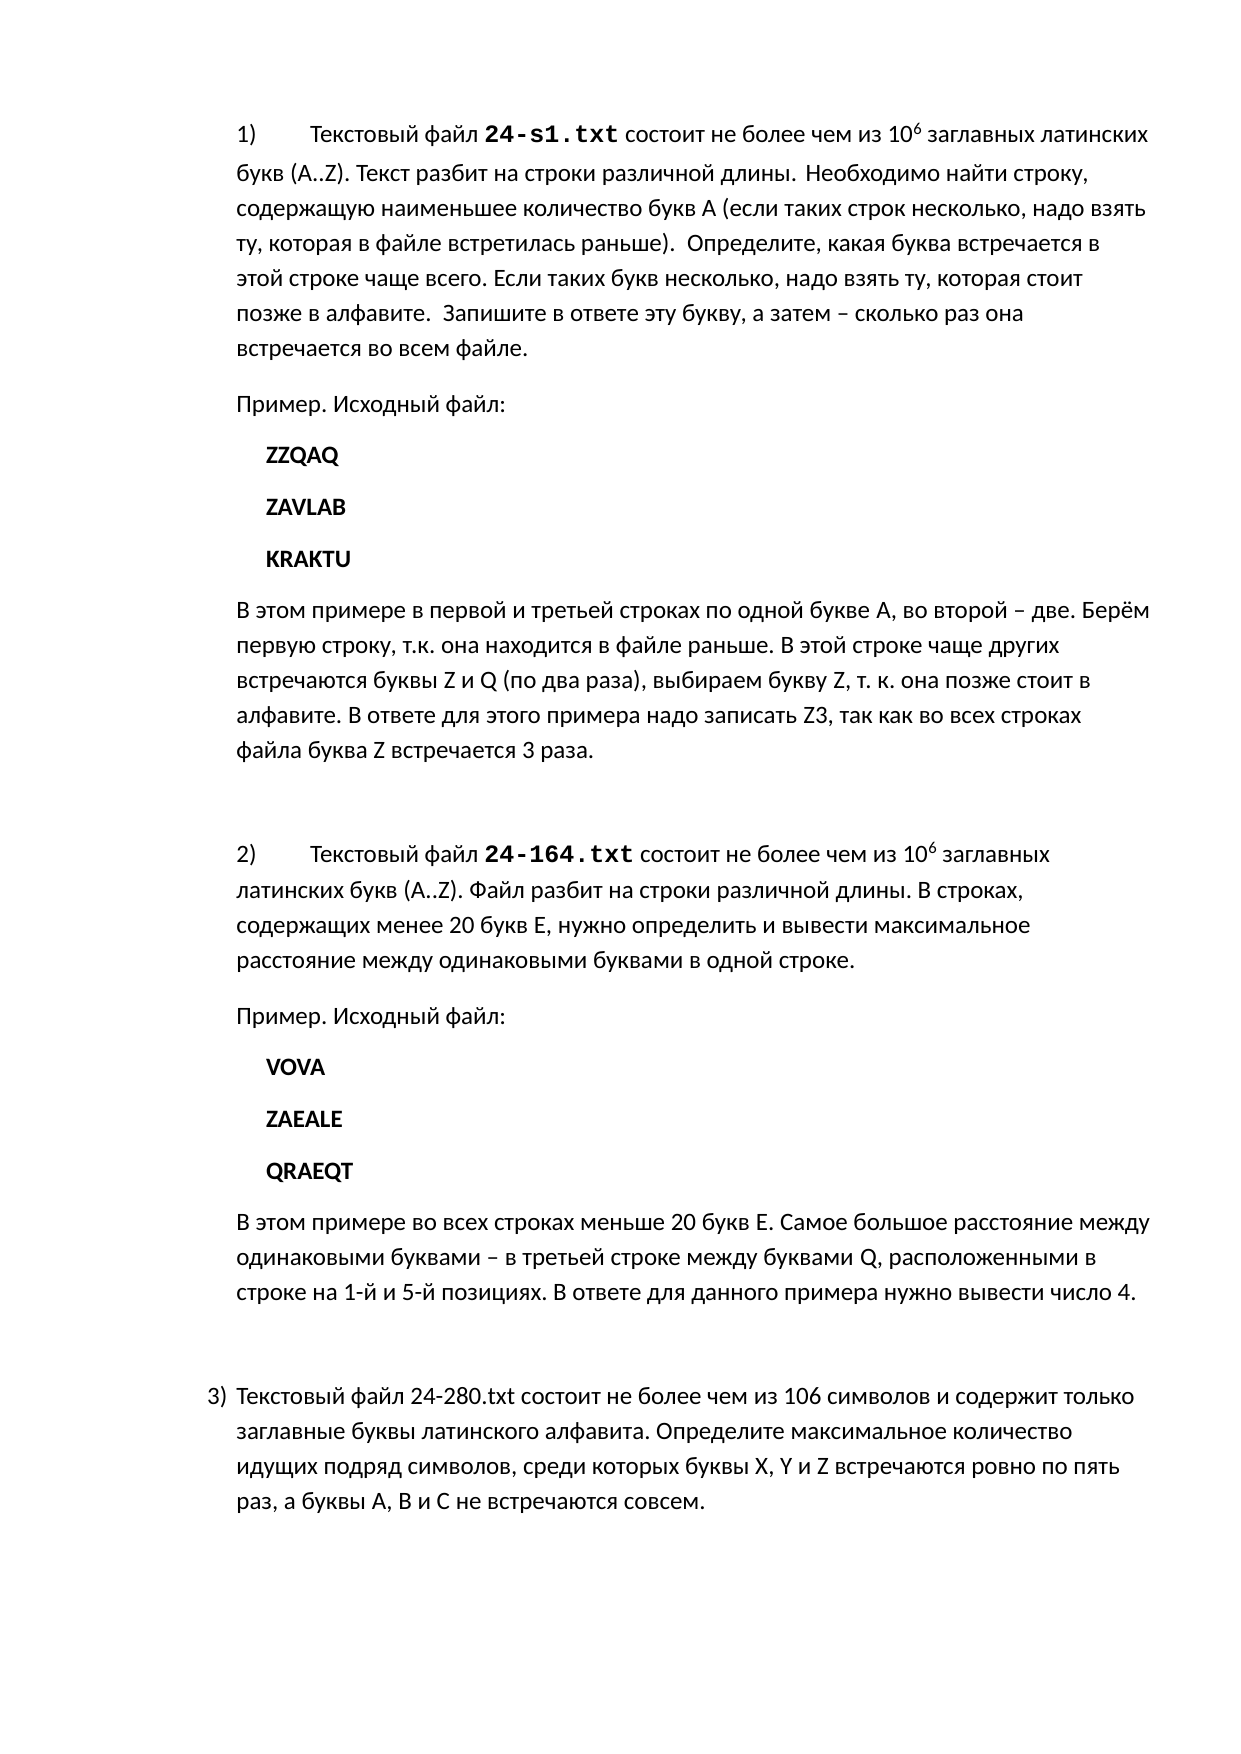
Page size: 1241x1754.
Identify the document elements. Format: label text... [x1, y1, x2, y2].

text VOVA [266, 1051, 1152, 1082]
text ZAEALE [266, 1103, 1152, 1134]
text ZZQAQ [266, 439, 1152, 470]
list Текстовый файл 24-164.txt состоит не более чем из 106 заглавных латинских букв (A..Z). Файл разбит на строки различной длины. В строках, содержащих менее 20 букв E, нужно определить и вывести максимальное расстояние между одинаковыми буквами в одной строке. [236, 838, 1152, 974]
text В этом примере во всех строках меньше 20 букв E. Самое большое расстояние между одинаковыми буквами – в третьей строке между буквами Q, расположенными в строке на 1-й и 5-й позициях. В ответе для данного примера нужно вывести число 4. [236, 1206, 1152, 1307]
text Пример. Исходный файл: [236, 1000, 1152, 1030]
text KRAKTU [266, 543, 1152, 573]
list Текстовый файл 24-s1.txt состоит не более чем из 106 заглавных латинских букв (A..Z). Текст разбит на строки различной длины. Необходимо найти строку, содержащую наименьшее количество букв A (если таких строк несколько, надо взять ту, которая в файле встретилась раньше). Определите, какая буква встречается в этой строке чаще всего. Если таких букв несколько, надо взять ту, которая стоит позже в алфавите. Запишите в ответе эту букву, а затем – сколько раз она встречается во всем файле. [236, 118, 1152, 362]
text ZAVLAB [266, 491, 1152, 522]
list Текстовый файл 24-280.txt состоит не более чем из 106 символов и содержит только заглавные буквы латинского алфавита. Определите максимальное количество идущих подряд символов, среди которых буквы X, Y и Z встречаются ровно по пять раз, а буквы A, B и C не встречаются совсем. [207, 1380, 1152, 1515]
text QRAEQT [266, 1155, 1152, 1185]
text В этом примере в первой и третьей строках по одной букве A, во второй – две. Берём первую строку, т.к. она находится в файле раньше. В этой строке чаще других встречаются буквы Z и Q (по два раза), выбираем букву Z, т. к. она позже стоит в алфавите. В ответе для этого примера надо записать Z3, так как во всех строках файла буква Z встречается 3 раза. [236, 594, 1152, 765]
text Пример. Исходный файл: [236, 388, 1152, 418]
